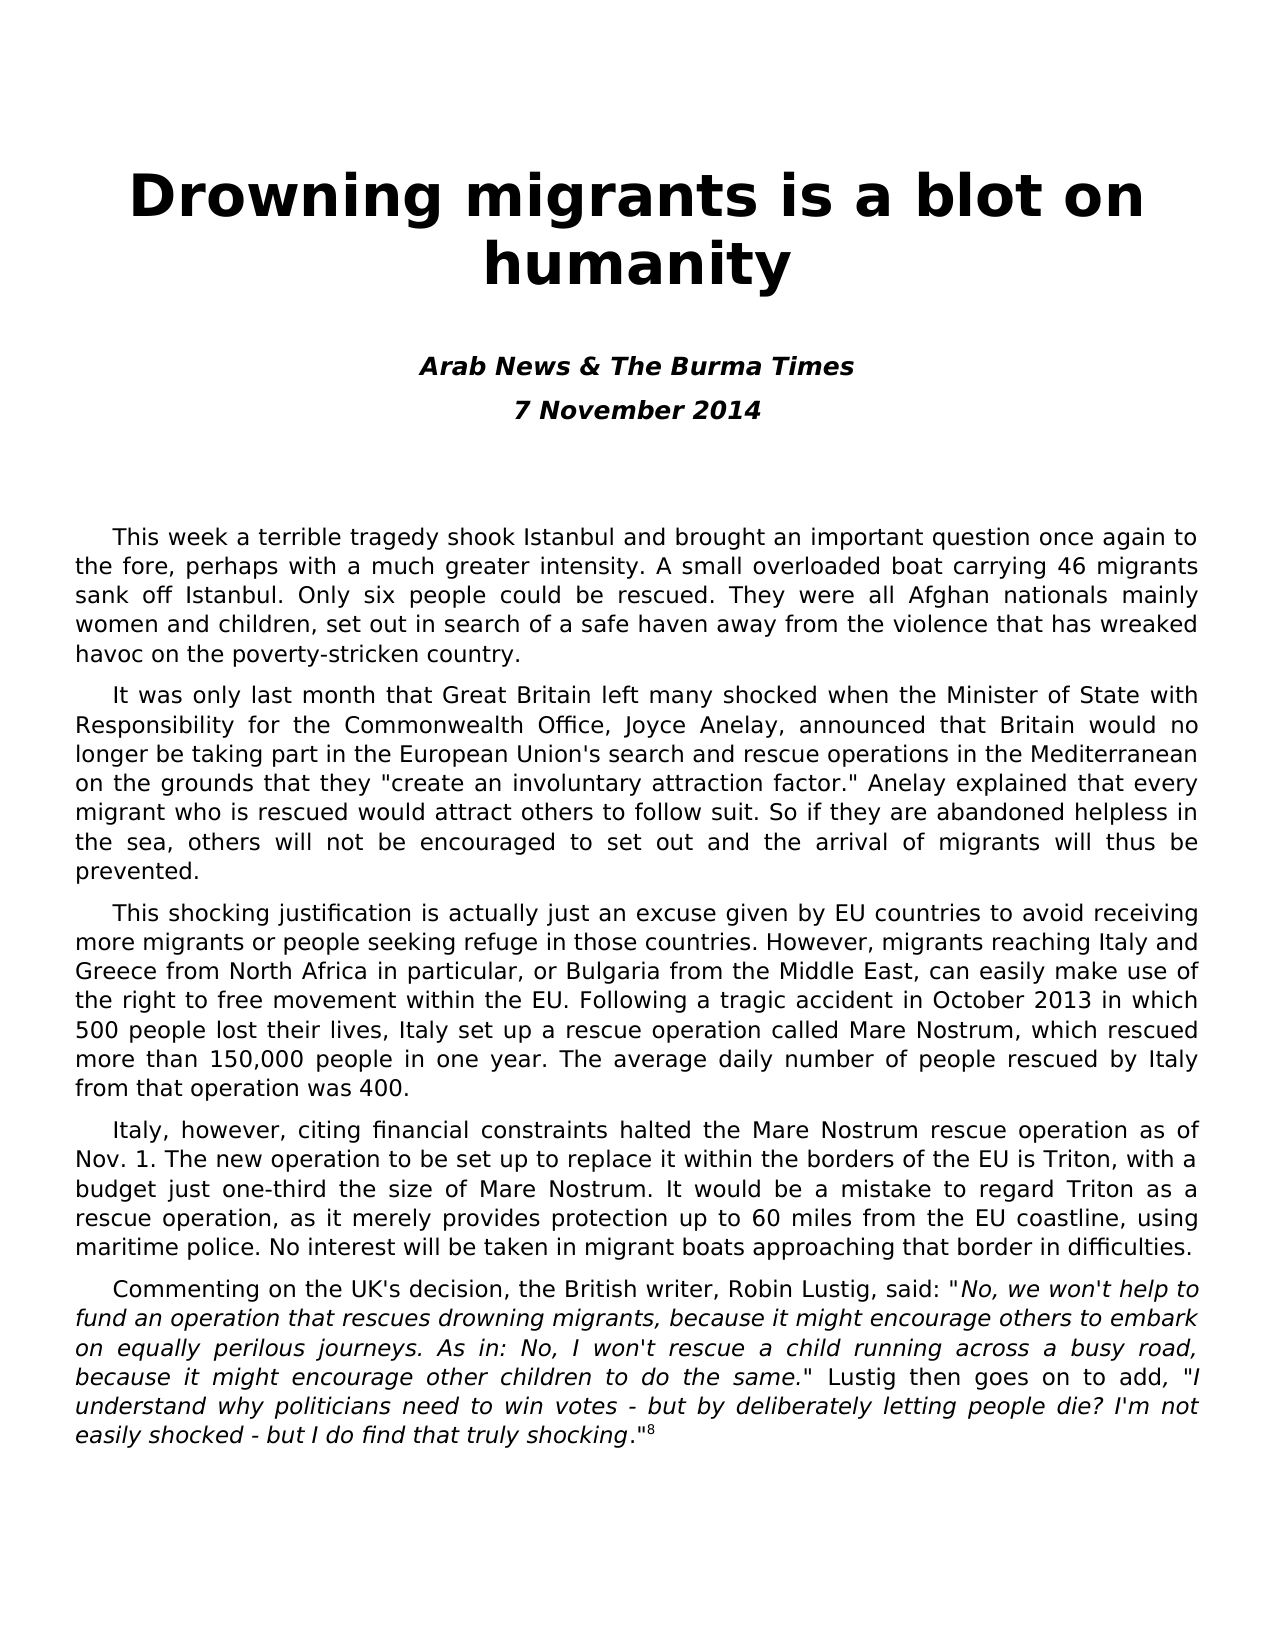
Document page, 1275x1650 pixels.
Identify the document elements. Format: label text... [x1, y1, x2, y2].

text This week a terrible tragedy shook Istanbul and brought an important question once again to the fore, perhaps with a much greater intensity. A small overloaded boat carrying 46 migrants sank off Istanbul. Only six people could be rescued. They were all Afghan nationals mainly women and children, set out in search of a safe haven away from the violence that has wreaked havoc on the poverty-stricken country. [75, 524, 1200, 667]
text This shocking justification is actually just an excuse given by EU countries to avoid receiving more migrants or people seeking refuge in those countries. However, migrants reaching Italy and Greece from North Africa in particular, or Bulgaria from the Middle East, can easily make use of the right to free movement within the EU. Following a tragic accident in October 2013 in which 500 people lost their lives, Italy set up a rescue operation called Mare Nostrum, which rescued more than 150,000 people in one year. The average daily number of people rescued by Italy from that operation was 400. [75, 900, 1200, 1102]
text It was only last month that Great Britain left many shocked when the Minister of State with Responsibility for the Commonwealth Office, Joyce Anelay, announced that Britain would no longer be taking part in the European Union's search and rescue operations in the Mediterranean on the grounds that they "create an involuntary attraction factor." Anelay explained that every migrant who is rescued would attract others to follow suit. So if they are abandoned helpless in the sea, others will not be encouraged to set out and the arrival of migrants will thus be prevented. [75, 682, 1200, 885]
text Arab News & The Burma Times [75, 353, 1200, 382]
text 7 November 2014 [75, 396, 1200, 426]
subtitle Drowning migrants is a blot on humanity [75, 162, 1200, 298]
text Commenting on the UK's decision, the British writer, Robin Lustig, said: "No, we won't help to fund an operation that rescues drowning migrants, because it might encourage others to embark on equally perilous journeys. As in: No, I won't rescue a child running across a busy road, because it might encourage other children to do the same." Lustig then goes on to add, "I understand why politicians need to win votes - but by deliberately letting people die? I'm not easily shocked - but I do find that truly shocking."8 [75, 1276, 1200, 1449]
text Italy, however, citing financial constraints halted the Mare Nostrum rescue operation as of Nov. 1. The new operation to be set up to replace it within the borders of the EU is Triton, with a budget just one-third the size of Mare Nostrum. It would be a mistake to regard Triton as a rescue operation, as it merely provides protection up to 60 miles from the EU coastline, using maritime police. No interest will be taken in migrant boats approaching that border in difficulties. [75, 1117, 1200, 1261]
